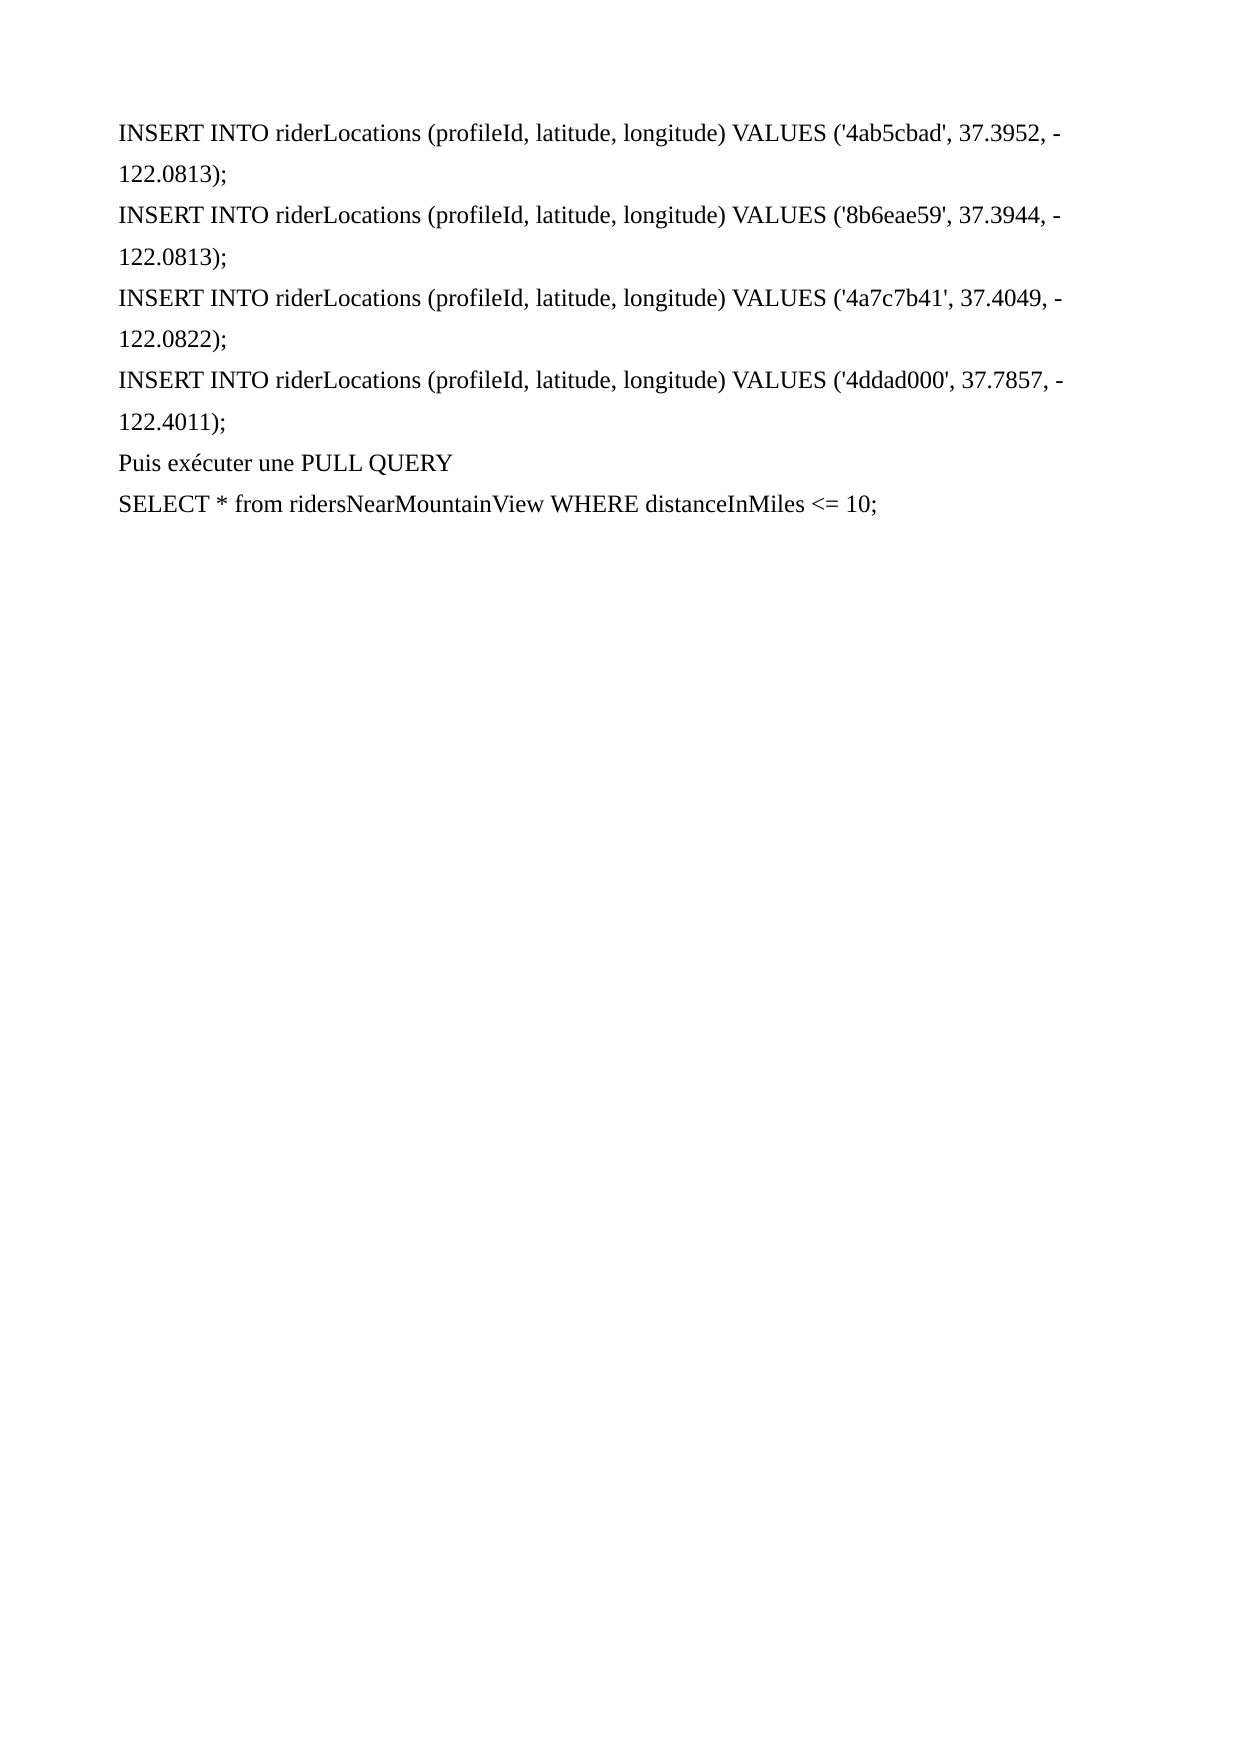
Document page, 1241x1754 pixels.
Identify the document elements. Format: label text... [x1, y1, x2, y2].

text 122.0822); [118, 324, 1122, 353]
text Puis exécuter une PULL QUERY [118, 448, 1122, 477]
text INSERT INTO riderLocations (profileId, latitude, longitude) VALUES ('4ab5cbad', 37.3952, - [118, 118, 1122, 147]
text INSERT INTO riderLocations (profileId, latitude, longitude) VALUES ('8b6eae59', 37.3944, - [118, 201, 1122, 229]
text SELECT * from ridersNearMountainView WHERE distanceInMiles <= 10; [118, 489, 1122, 518]
text INSERT INTO riderLocations (profileId, latitude, longitude) VALUES ('4a7c7b41', 37.4049, - [118, 283, 1122, 312]
text INSERT INTO riderLocations (profileId, latitude, longitude) VALUES ('4ddad000', 37.7857, - [118, 366, 1122, 394]
text 122.0813); [118, 159, 1122, 188]
text 122.4011); [118, 407, 1122, 436]
text 122.0813); [118, 242, 1122, 271]
